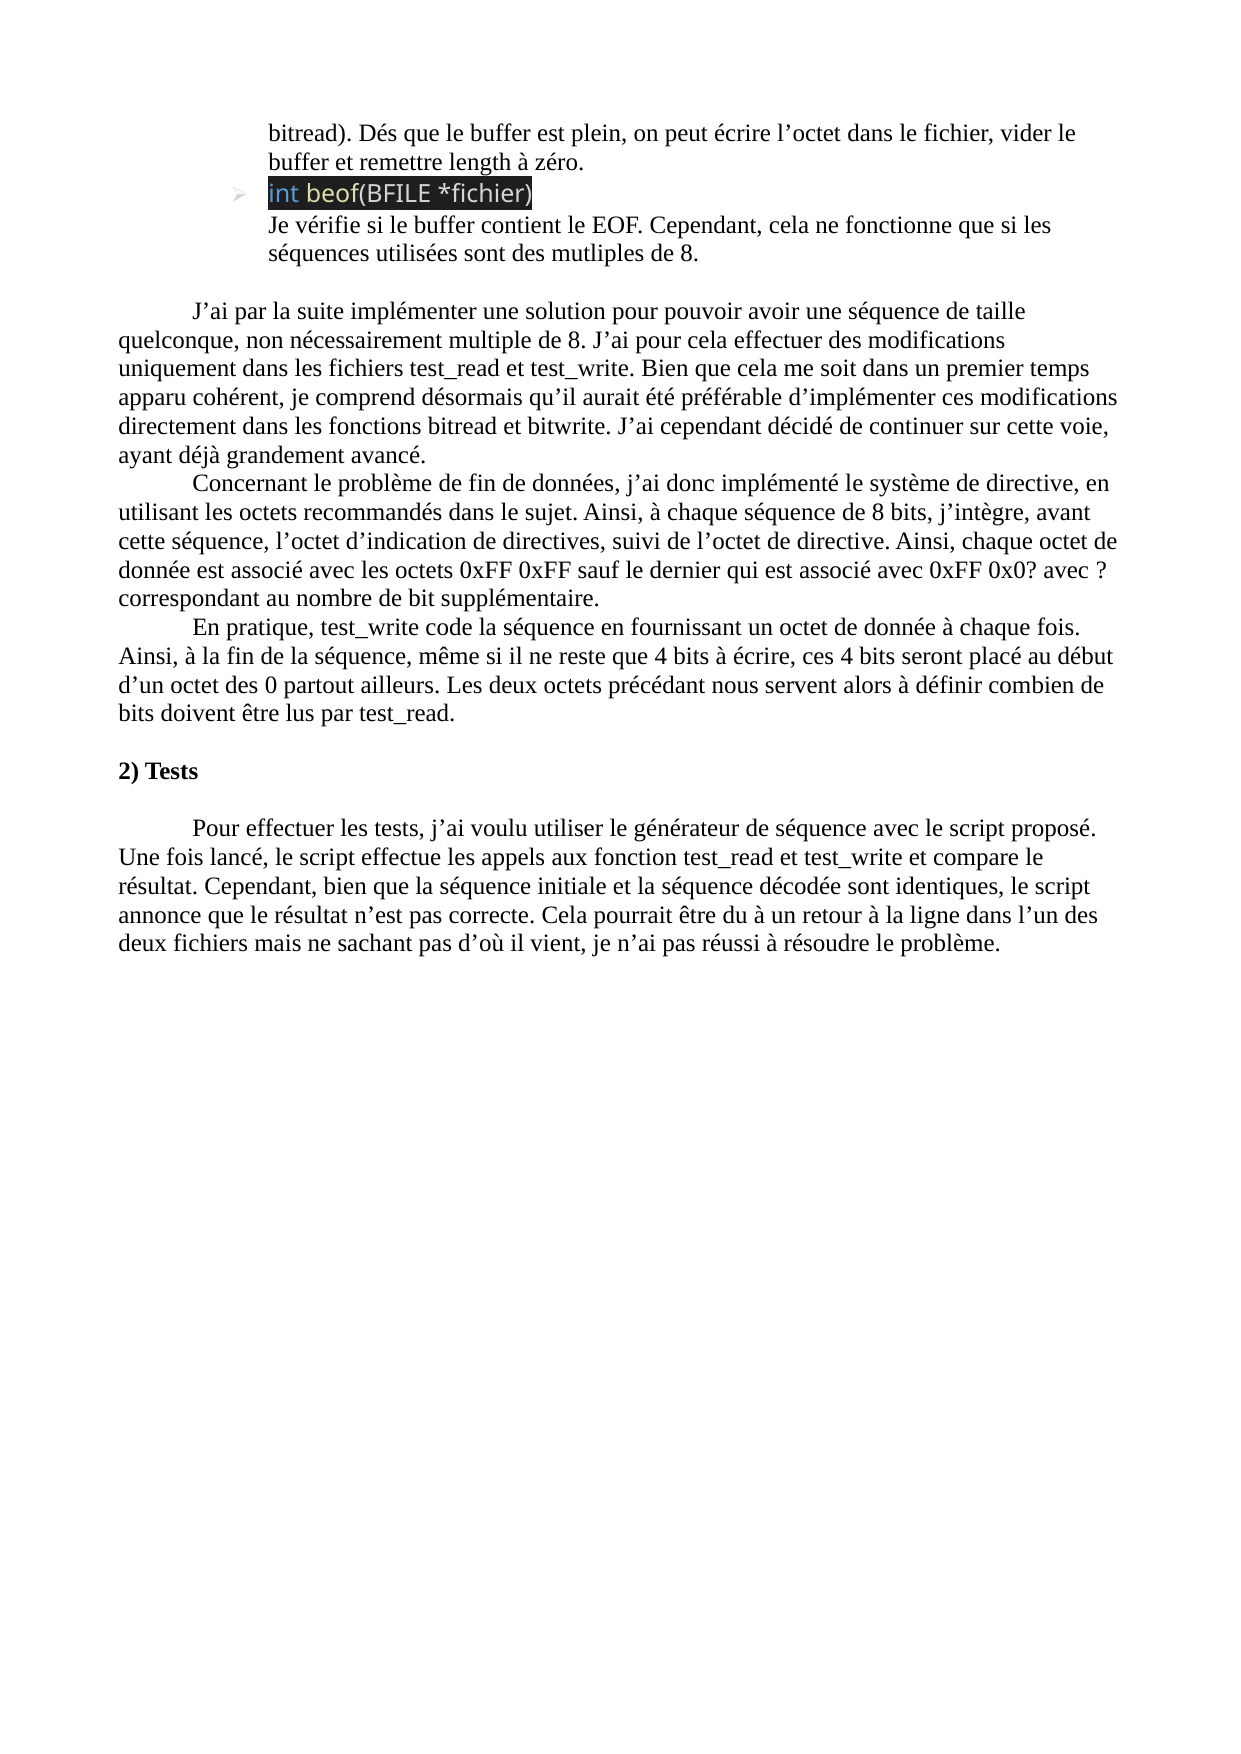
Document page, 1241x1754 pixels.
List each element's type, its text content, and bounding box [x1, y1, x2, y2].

list bitread). Dés que le buffer est plein, on peut écrire l’octet dans le fichier, vider le buffer et remettre length à zéro. [231, 118, 1122, 176]
text Pour effectuer les tests, j’ai voulu utiliser le générateur de séquence avec le script proposé. Une fois lancé, le script effectue les appels aux fonction test_read et test_write et compare le résultat. Cependant, bien que la séquence initiale et la séquence décodée sont identiques, le script annonce que le résultat n’est pas correcte. Cela pourrait être du à un retour à la ligne dans l’un des deux fichiers mais ne sachant pas d’où il vient, je n’ai pas réussi à résoudre le problème. [118, 813, 1122, 957]
list int beof(BFILE *fichier) [231, 176, 1122, 210]
text Concernant le problème de fin de données, j’ai donc implémenté le système de directive, en utilisant les octets recommandés dans le sujet. Ainsi, à chaque séquence de 8 bits, j’intègre, avant cette séquence, l’octet d’indication de directives, suivi de l’octet de directive. Ainsi, chaque octet de donnée est associé avec les octets 0xFF 0xFF sauf le dernier qui est associé avec 0xFF 0x0? avec ? correspondant au nombre de bit supplémentaire. [118, 468, 1122, 612]
list Je vérifie si le buffer contient le EOF. Cependant, cela ne fonctionne que si les séquences utilisées sont des mutliples de 8. [231, 210, 1122, 267]
text J’ai par la suite implémenter une solution pour pouvoir avoir une séquence de taille quelconque, non nécessairement multiple de 8. J’ai pour cela effectuer des modifications uniquement dans les fichiers test_read et test_write. Bien que cela me soit dans un premier temps apparu cohérent, je comprend désormais qu’il aurait été préférable d’implémenter ces modifications directement dans les fonctions bitread et bitwrite. J’ai cependant décidé de continuer sur cette voie, ayant déjà grandement avancé. [118, 296, 1122, 468]
text En pratique, test_write code la séquence en fournissant un octet de donnée à chaque fois. Ainsi, à la fin de la séquence, même si il ne reste que 4 bits à écrire, ces 4 bits seront placé au début d’un octet des 0 partout ailleurs. Les deux octets précédant nous servent alors à définir combien de bits doivent être lus par test_read. [118, 612, 1122, 727]
text 2) Tests [118, 756, 1122, 785]
